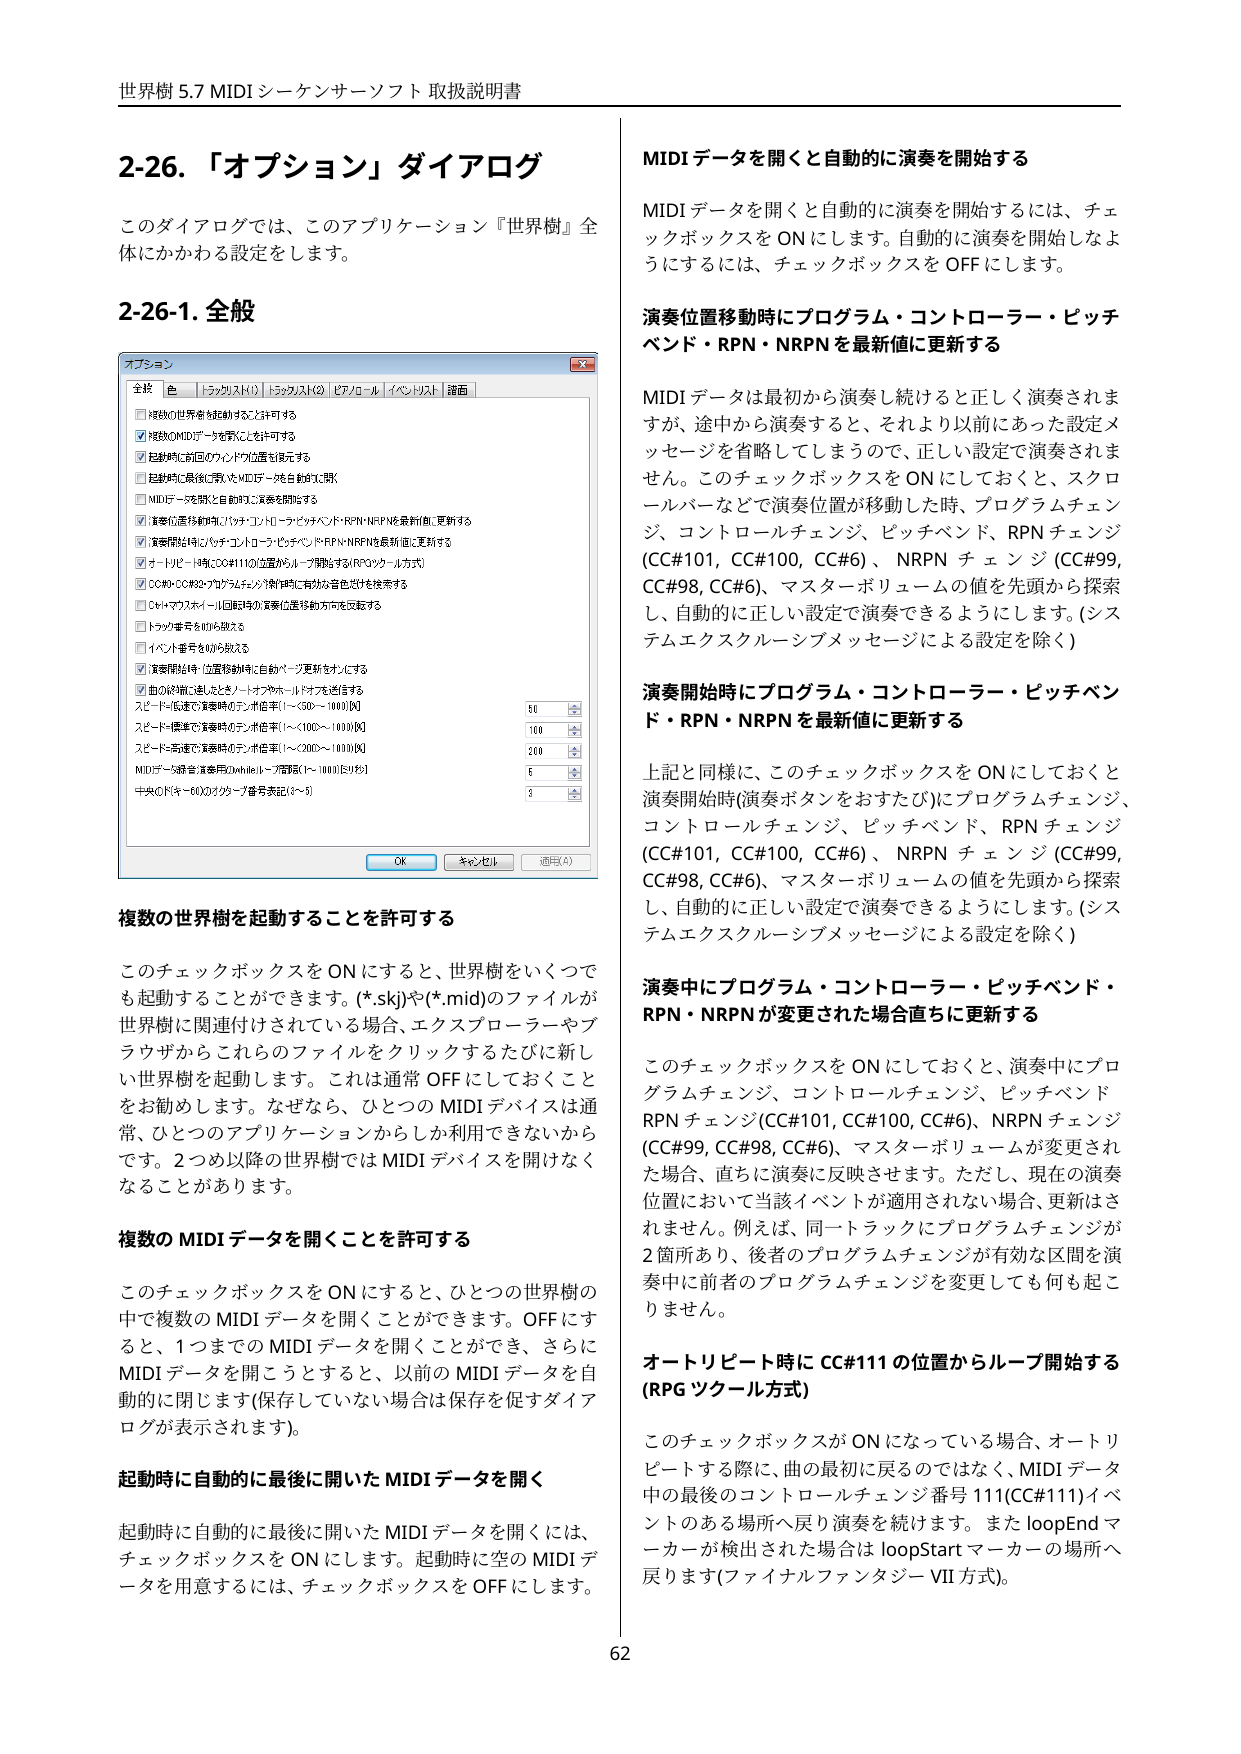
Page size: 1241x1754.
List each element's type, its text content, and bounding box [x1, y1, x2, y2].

subtitle 2-26-1. 全般 [118, 291, 598, 327]
text このチェックボックスがONになっている場合、オートリピートする際に、曲の最初に戻るのではなく、MIDIデータ中の最後のコントロールチェンジ番号111(CC#111)イベントのある場所へ戻り演奏を続けます。またloopEndマーカーが検出された場合はloopStartマーカーの場所へ戻ります(ファイナルファンタジーVII方式)。 [642, 1427, 1122, 1589]
text MIDIデータは最初から演奏し続けると正しく演奏されますが、途中から演奏すると、それより以前にあった設定メッセージを省略してしまうので、正しい設定で演奏されません。このチェックボックスをONにしておくと、スクロールバーなどで演奏位置が移動した時、プログラムチェンジ、コントロールチェンジ、ピッチベンド、RPNチェンジ(CC#101, CC#100, CC#6)、NRPNチェンジ(CC#99, CC#98, CC#6)、マスターボリュームの値を先頭から探索し、自動的に正しい設定で演奏できるようにします。(システムエクスクルーシブメッセージによる設定を除く) [642, 383, 1122, 652]
text MIDIデータを開くと自動的に演奏を開始する [642, 144, 1122, 171]
picture [118, 352, 598, 879]
text 演奏中にプログラム・コントローラー・ピッチベンド・RPN・NRPNが変更された場合直ちに更新する [642, 972, 1122, 1027]
text 起動時に自動的に最後に開いたMIDIデータを開く [118, 1465, 598, 1492]
text オートリピート時にCC#111の位置からループ開始する(RPGツクール方式) [642, 1347, 1122, 1402]
text 複数のMIDIデータを開くことを許可する [118, 1225, 598, 1252]
text 起動時に自動的に最後に開いたMIDIデータを開くには、チェックボックスをONにします。起動時に空のMIDIデータを用意するには、チェックボックスをOFFにします。 [118, 1518, 598, 1599]
subtitle 2-26. 「オプション」ダイアログ [118, 144, 598, 186]
text このチェックボックスをONにすると、世界樹をいくつでも起動することができます。(*.skj)や(*.mid)のファイルが世界樹に関連付けされている場合、エクスプローラーやブラウザからこれらのファイルをクリックするたびに新しい世界樹を起動します。これは通常OFFにしておくことをお勧めします。なぜなら、ひとつのMIDIデバイスは通常、ひとつのアプリケーションからしか利用できないからです。2つめ以降の世界樹ではMIDIデバイスを開けなくなることがあります。 [118, 957, 598, 1199]
text 複数の世界樹を起動することを許可する [118, 904, 598, 931]
text MIDIデータを開くと自動的に演奏を開始するには、チェックボックスをONにします。自動的に演奏を開始しなようにするには、チェックボックスをOFFにします。 [642, 196, 1122, 277]
text このチェックボックスをONにしておくと、演奏中にプログラムチェンジ、コントロールチェンジ、ピッチベンド、RPNチェンジ(CC#101, CC#100, CC#6)、NRPNチェンジ(CC#99, CC#98, CC#6)、マスターボリュームが変更された場合、直ちに演奏に反映させます。ただし、現在の演奏位置において当該イベントが適用されない場合、更新はされません。例えば、同一トラックにプログラムチェンジが2箇所あり、後者のプログラムチェンジが有効な区間を演奏中に前者のプログラムチェンジを変更しても何も起こりません。 [642, 1052, 1122, 1322]
text 演奏開始時にプログラム・コントローラー・ピッチベンド・RPN・NRPNを最新値に更新する [642, 678, 1122, 732]
text このチェックボックスをONにすると、ひとつの世界樹の中で複数のMIDIデータを開くことができます。OFFにすると、1つまでのMIDIデータを開くことができ、さらにMIDIデータを開こうとすると、以前のMIDIデータを自動的に閉じます(保存していない場合は保存を促すダイアログが表示されます)。 [118, 1278, 598, 1439]
text 演奏位置移動時にプログラム・コントローラー・ピッチベンド・RPN・NRPNを最新値に更新する [642, 303, 1122, 357]
text このダイアログでは、このアプリケーション『世界樹』全体にかかわる設定をします。 [118, 212, 598, 266]
text 上記と同様に、このチェックボックスをONにしておくと、演奏開始時(演奏ボタンをおすたび)にプログラムチェンジ、コントロールチェンジ、ピッチベンド、RPNチェンジ(CC#101, CC#100, CC#6)、NRPNチェンジ(CC#99, CC#98, CC#6)、マスターボリュームの値を先頭から探索し、自動的に正しい設定で演奏できるようにします。(システムエクスクルーシブメッセージによる設定を除く) [642, 758, 1122, 947]
